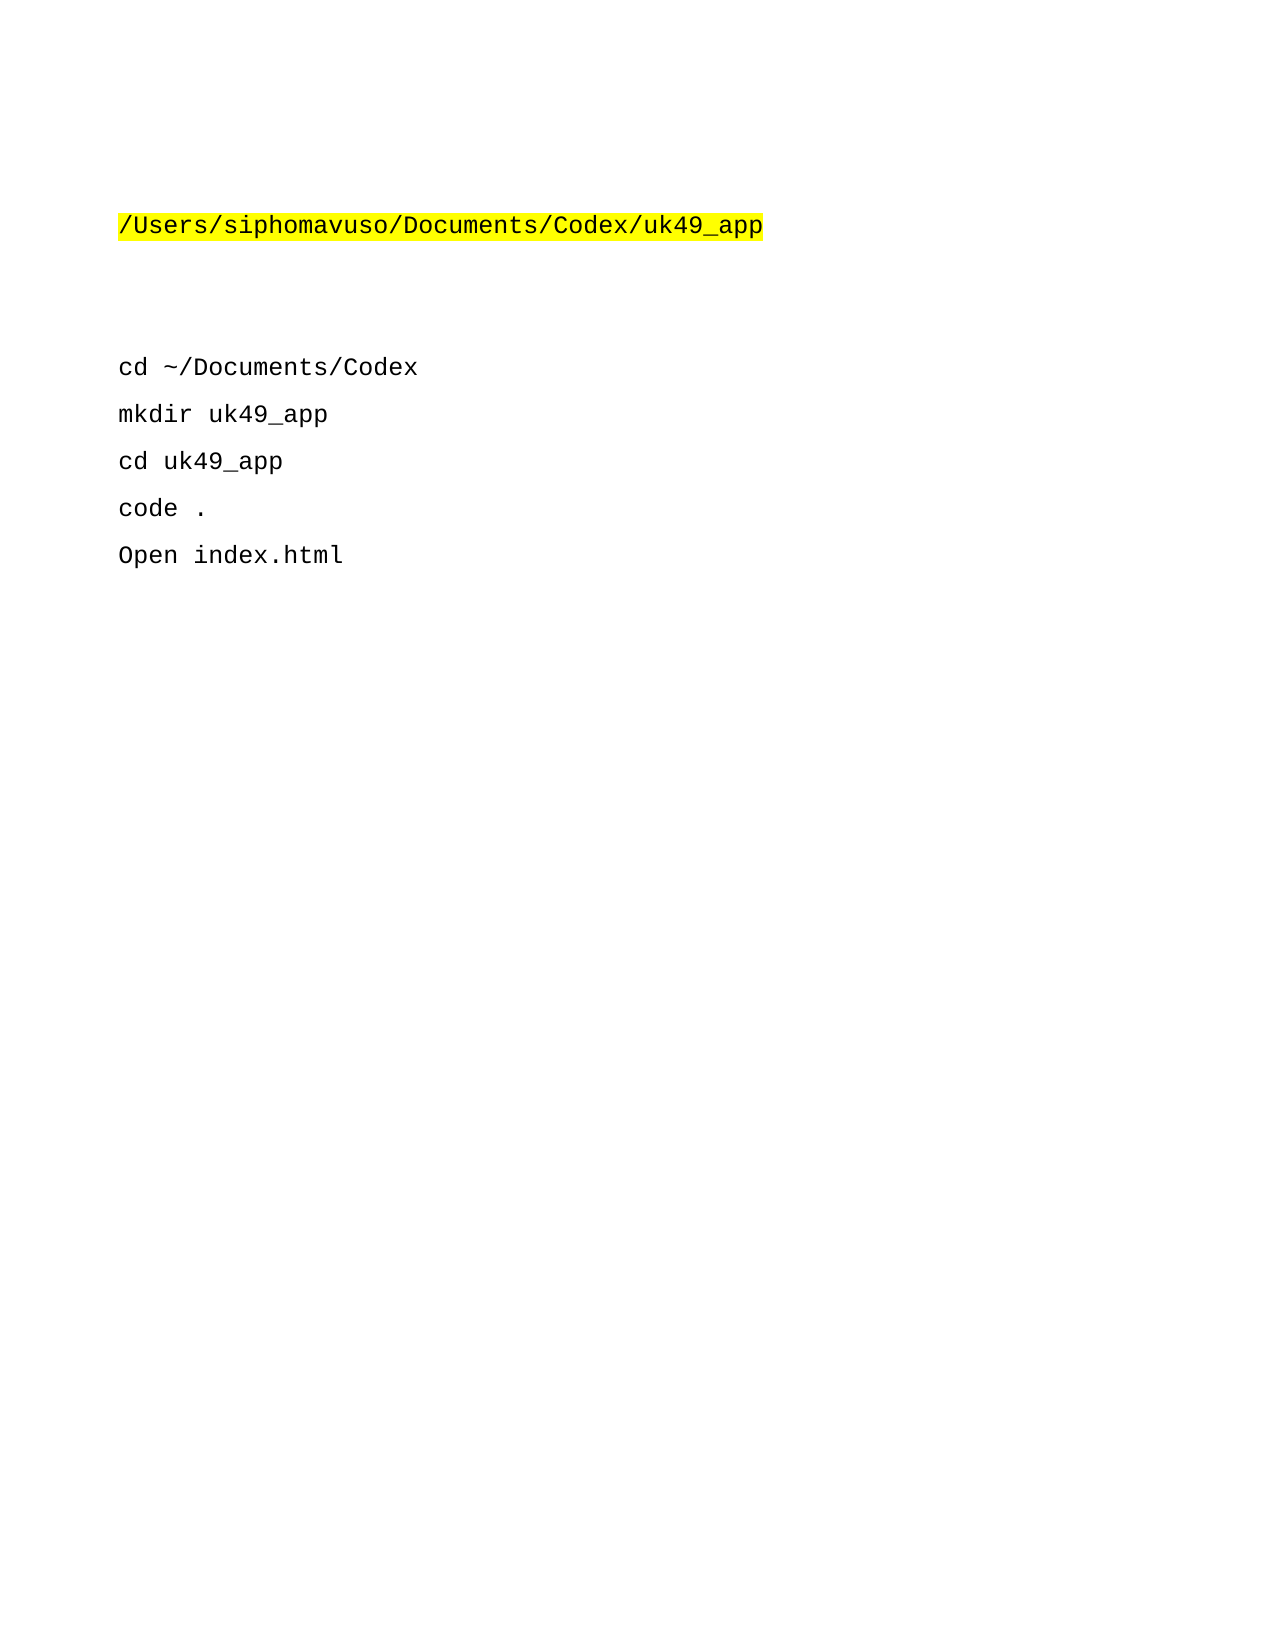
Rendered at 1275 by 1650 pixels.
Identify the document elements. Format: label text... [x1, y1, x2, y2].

text /Users/siphomavuso/Documents/Codex/uk49_app [118, 213, 1157, 241]
text mkdir uk49_app [118, 401, 1157, 430]
text Open index.html [118, 543, 1157, 571]
text cd ~/Documents/Codex [118, 354, 1157, 383]
text cd uk49_app [118, 448, 1157, 477]
text code . [118, 496, 1157, 524]
